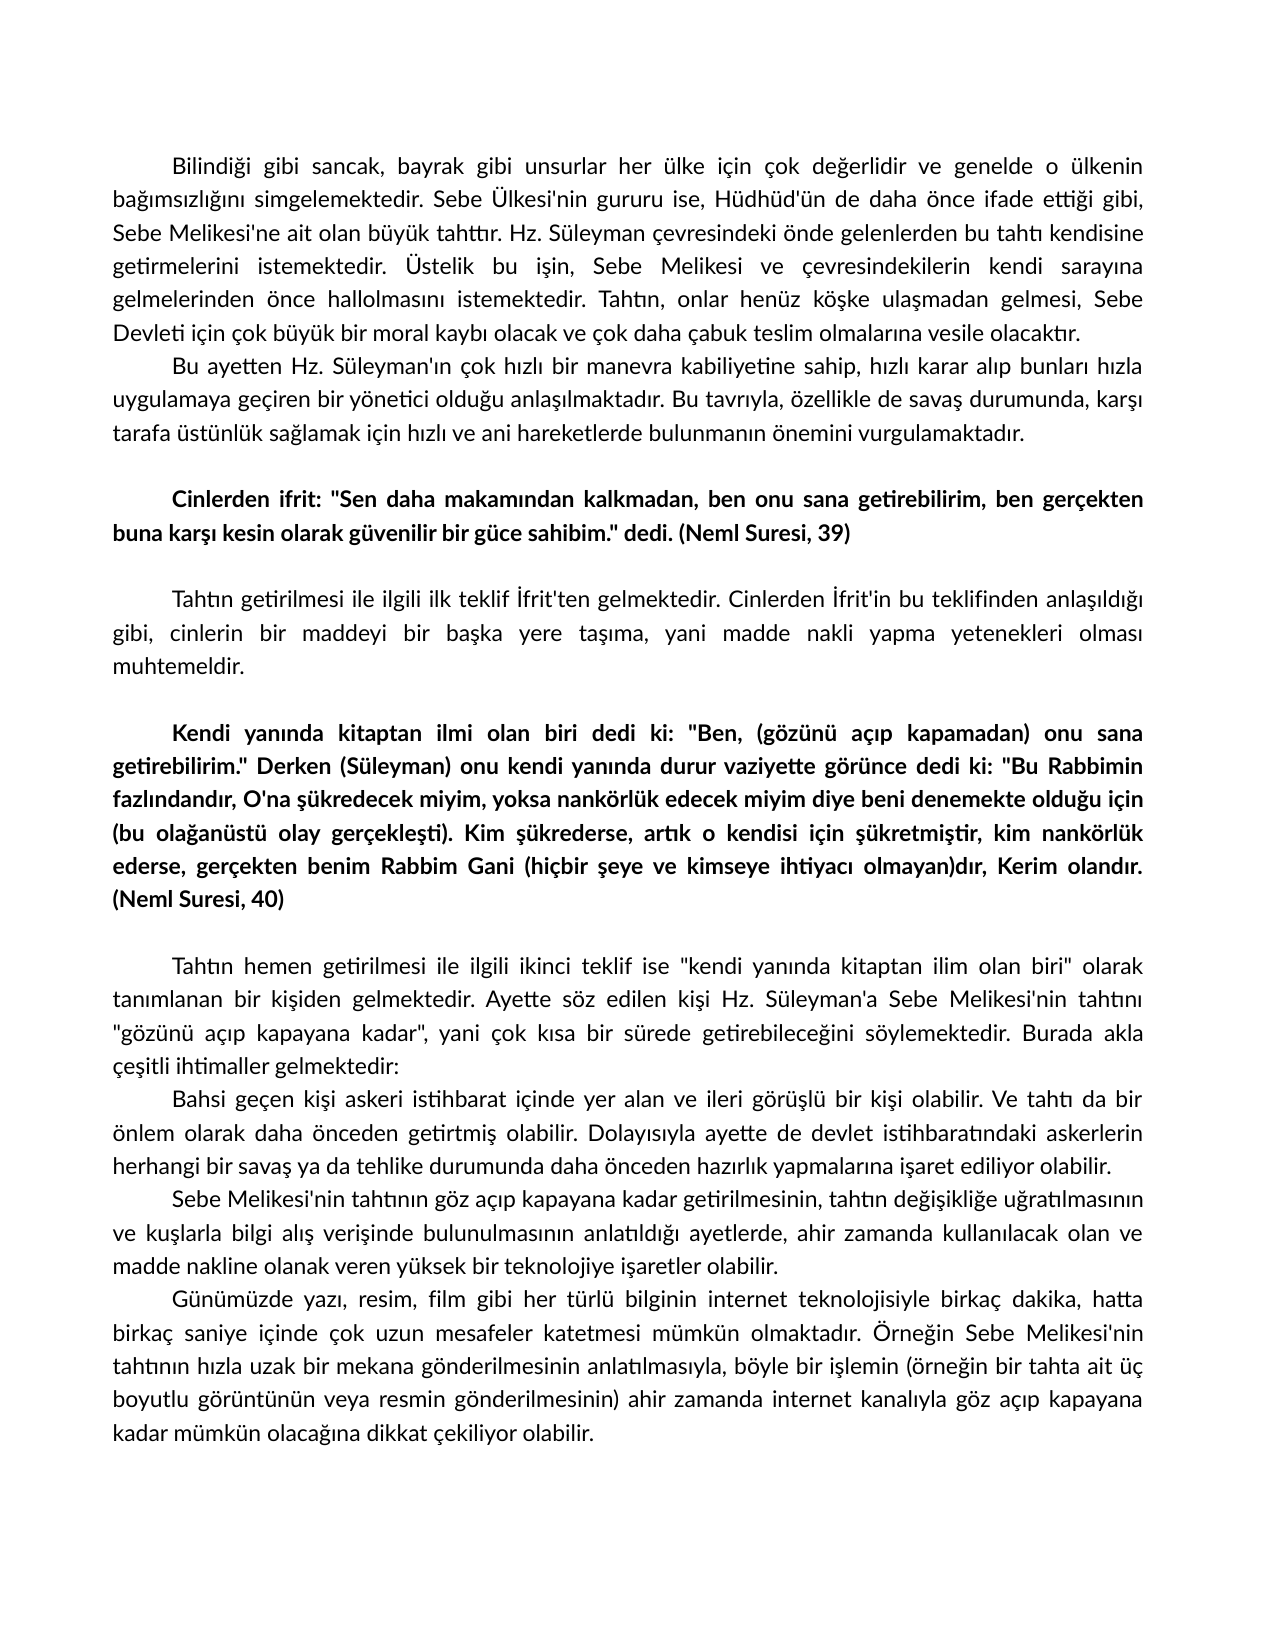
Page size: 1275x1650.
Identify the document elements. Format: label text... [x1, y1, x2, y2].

text Bu ayetten Hz. Süleyman'ın çok hızlı bir manevra kabiliyetine sahip, hızlı karar alıp bunları hızla uygulamaya geçiren bir yönetici olduğu anlaşılmaktadır. Bu tavrıyla, özellikle de savaş durumunda, karşı tarafa üstünlük sağlamak için hızlı ve ani hareketlerde bulunmanın önemini vurgulamaktadır. [112, 348, 1145, 448]
text Bahsi geçen kişi askeri istihbarat içinde yer alan ve ileri görüşlü bir kişi olabilir. Ve tahtı da bir önlem olarak daha önceden getirtmiş olabilir. Dolayısıyla ayette de devlet istihbaratındaki askerlerin herhangi bir savaş ya da tehlike durumunda daha önceden hazırlık yapmalarına işaret ediliyor olabilir. [112, 1081, 1145, 1181]
text Tahtın getirilmesi ile ilgili ilk teklif İfrit'ten gelmektedir. Cinlerden İfrit'in bu teklifinden anlaşıldığı gibi, cinlerin bir maddeyi bir başka yere taşıma, yani madde nakli yapma yetenekleri olması muhtemeldir. [112, 581, 1145, 681]
text Günümüzde yazı, resim, film gibi her türlü bilginin internet teknolojisiyle birkaç dakika, hatta birkaç saniye içinde çok uzun mesafeler katetmesi mümkün olmaktadır. Örneğin Sebe Melikesi'nin tahtının hızla uzak bir mekana gönderilmesinin anlatılmasıyla, böyle bir işlemin (örneğin bir tahta ait üç boyutlu görüntünün veya resmin gönderilmesinin) ahir zamanda internet kanalıyla göz açıp kapayana kadar mümkün olacağına dikkat çekiliyor olabilir. [112, 1281, 1145, 1448]
text Kendi yanında kitaptan ilmi olan biri dedi ki: "Ben, (gözünü açıp kapamadan) onu sana getirebilirim." Derken (Süleyman) onu kendi yanında durur vaziyette görünce dedi ki: "Bu Rabbimin fazlındandır, O'na şükredecek miyim, yoksa nankörlük edecek miyim diye beni denemekte olduğu için (bu olağanüstü olay gerçekleşti). Kim şükrederse, artık o kendisi için şükretmiştir, kim nankörlük ederse, gerçekten benim Rabbim Gani (hiçbir şeye ve kimseye ihtiyacı olmayan)dır, Kerim olandır. (Neml Suresi, 40) [112, 714, 1145, 914]
text Cinlerden ifrit: "Sen daha makamından kalkmadan, ben onu sana getirebilirim, ben gerçekten buna karşı kesin olarak güvenilir bir güce sahibim." dedi. (Neml Suresi, 39) [112, 481, 1145, 548]
text Bilindiği gibi sancak, bayrak gibi unsurlar her ülke için çok değerlidir ve genelde o ülkenin bağımsızlığını simgelemektedir. Sebe Ülkesi'nin gururu ise, Hüdhüd'ün de daha önce ifade ettiği gibi, Sebe Melikesi'ne ait olan büyük tahttır. Hz. Süleyman çevresindeki önde gelenlerden bu tahtı kendisine getirmelerini istemektedir. Üstelik bu işin, Sebe Melikesi ve çevresindekilerin kendi sarayına gelmelerinden önce hallolmasını istemektedir. Tahtın, onlar henüz köşke ulaşmadan gelmesi, Sebe Devleti için çok büyük bir moral kaybı olacak ve çok daha çabuk teslim olmalarına vesile olacaktır. [112, 148, 1145, 348]
text Sebe Melikesi'nin tahtının göz açıp kapayana kadar getirilmesinin, tahtın değişikliğe uğratılmasının ve kuşlarla bilgi alış verişinde bulunulmasının anlatıldığı ayetlerde, ahir zamanda kullanılacak olan ve madde nakline olanak veren yüksek bir teknolojiye işaretler olabilir. [112, 1181, 1145, 1281]
text Tahtın hemen getirilmesi ile ilgili ikinci teklif ise "kendi yanında kitaptan ilim olan biri" olarak tanımlanan bir kişiden gelmektedir. Ayette söz edilen kişi Hz. Süleyman'a Sebe Melikesi'nin tahtını "gözünü açıp kapayana kadar", yani çok kısa bir sürede getirebileceğini söylemektedir. Burada akla çeşitli ihtimaller gelmektedir: [112, 948, 1145, 1081]
